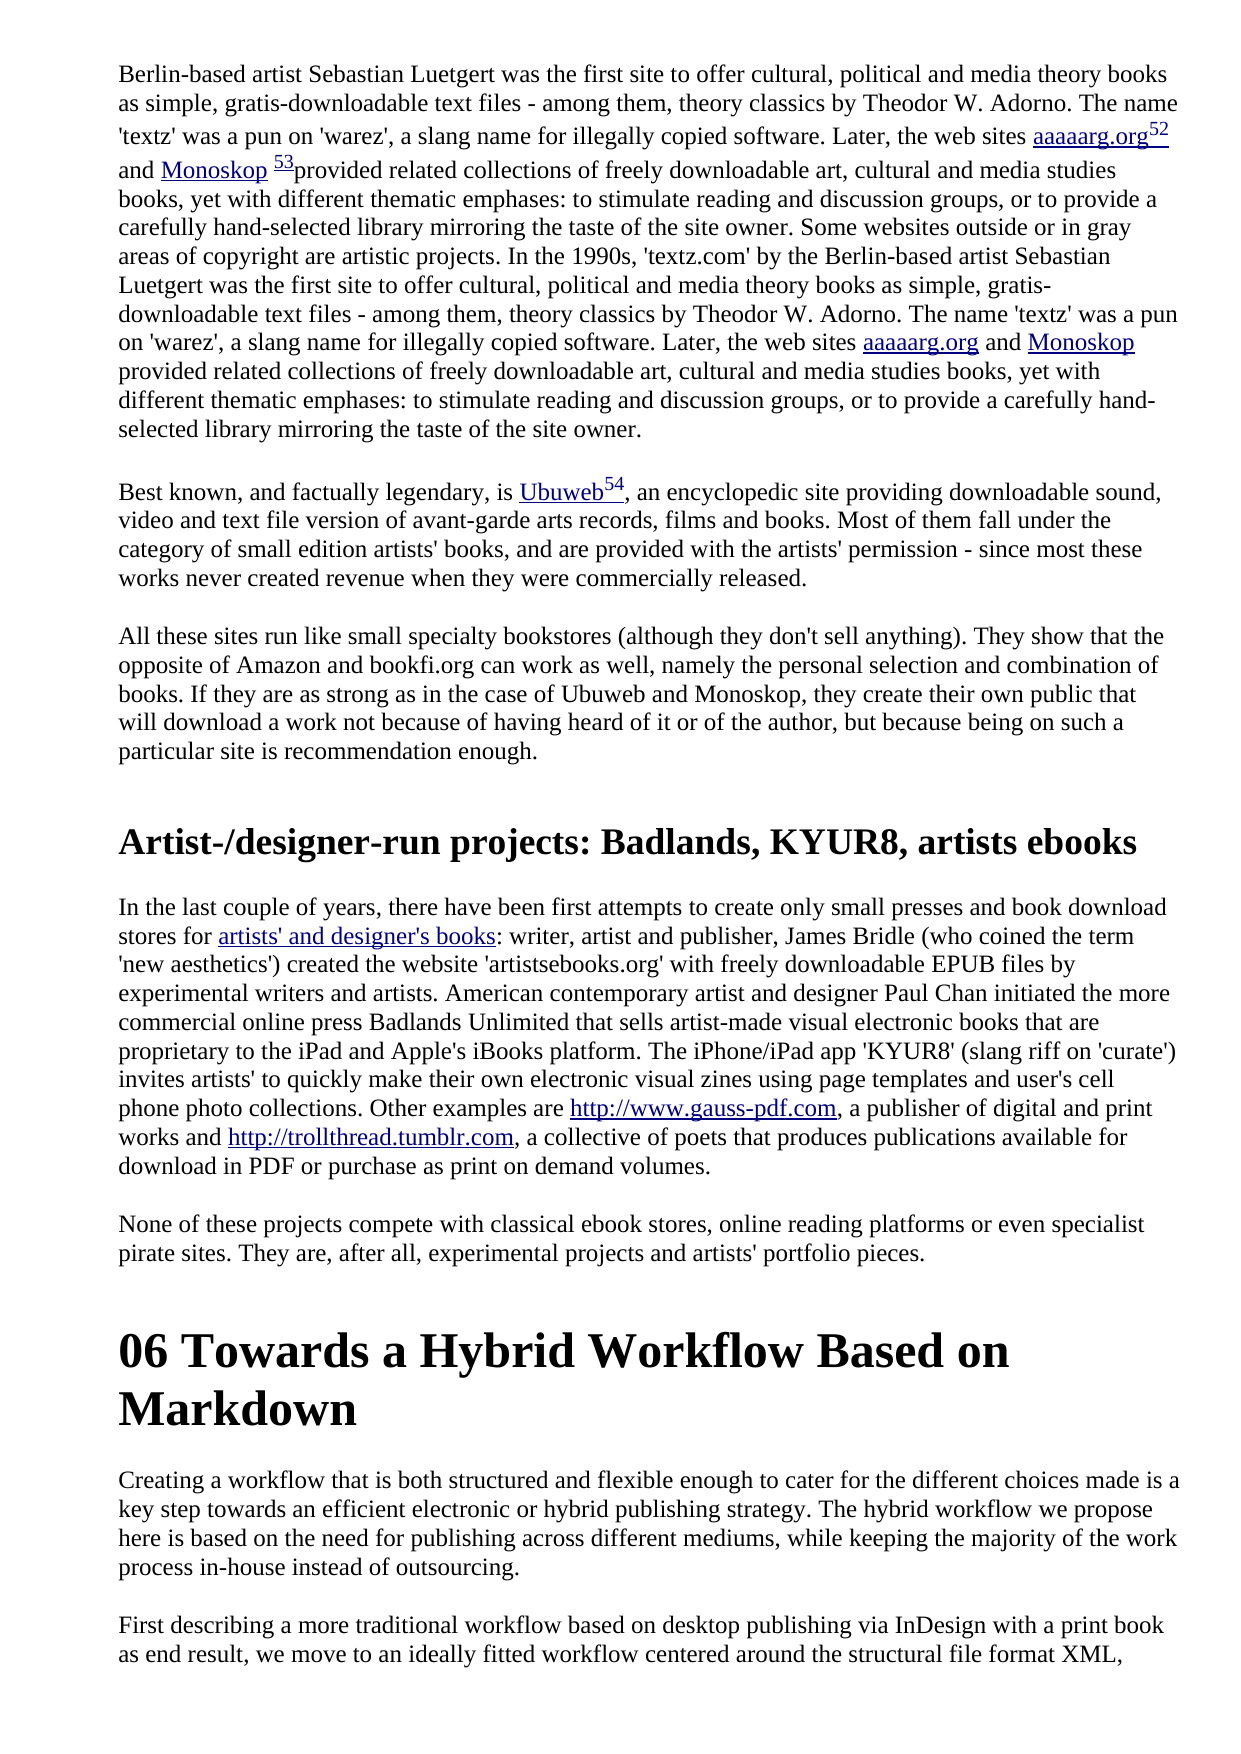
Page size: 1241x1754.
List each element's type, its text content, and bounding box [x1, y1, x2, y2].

text In the last couple of years, there have been first attempts to create only small presses and book download stores for artists' and designer's books: writer, artist and publisher, James Bridle (who coined the term 'new aesthetics') created the website 'artistsebooks.org' with freely downloadable EPUB files by experimental writers and artists. American contemporary artist and designer Paul Chan initiated the more commercial online press Badlands Unlimited that sells artist-made visual electronic books that are proprietary to the iPad and Apple's iBooks platform. The iPhone/iPad app 'KYUR8' (slang riff on 'curate') invites artists' to quickly make their own electronic visual zines using page templates and user's cell phone photo collections. Other examples are http://www.gauss-pdf.com, a publisher of digital and print works and http://trollthread.tumblr.com, a collective of poets that produces publications available for download in PDF or purchase as print on demand volumes. [118, 892, 1181, 1179]
text All these sites run like small specialty bookstores (although they don't sell anything). They show that the opposite of Amazon and bookfi.org can work as well, namely the personal selection and combination of books. If they are as strong as in the case of Ubuweb and Monoskop, they create their own public that will download a work not because of having heard of it or of the author, but because being on such a particular site is recommendation enough. [118, 621, 1181, 765]
text None of these projects compete with classical ebook stores, online reading platforms or even specialist pirate sites. They are, after all, experimental projects and artists' portfolio pieces. [118, 1209, 1181, 1266]
text Best known, and factually legendary, is Ubuweb54, an encyclopedic site providing downloadable sound, video and text file version of avant-garde arts records, films and books. Most of them fall under the category of small edition artists' books, and are provided with the artists' permission - since most these works never created revenue when they were commercially released. [118, 472, 1181, 592]
subtitle Artist-/designer-run projects: Badlands, KYUR8, artists ebooks [118, 819, 1181, 862]
text First describing a more traditional workflow based on desktop publishing via InDesign with a print book as end result, we move to an ideally fitted workflow centered around the structural file format XML, [118, 1610, 1181, 1667]
text Berlin-based artist Sebastian Luetgert was the first site to offer cultural, political and media theory books as simple, gratis-downloadable text files - among them, theory classics by Theodor W. Adorno. The name 'textz' was a pun on 'warez', a slang name for illegally copied software. Later, the web sites aaaaarg.org52 and Monoskop 53provided related collections of freely downloadable art, cultural and media studies books, yet with different thematic emphases: to stimulate reading and discussion groups, or to provide a carefully hand-selected library mirroring the taste of the site owner. Some websites outside or in gray areas of copyright are artistic projects. In the 1990s, 'textz.com' by the Berlin-based artist Sebastian Luetgert was the first site to offer cultural, political and media theory books as simple, gratis-downloadable text files - among them, theory classics by Theodor W. Adorno. The name 'textz' was a pun on 'warez', a slang name for illegally copied software. Later, the web sites aaaaarg.org and Monoskop provided related collections of freely downloadable art, cultural and media studies books, yet with different thematic emphases: to stimulate reading and discussion groups, or to provide a carefully hand-selected library mirroring the taste of the site owner. [118, 59, 1181, 442]
text Creating a workflow that is both structured and flexible enough to cater for the different choices made is a key step towards an efficient electronic or hybrid publishing strategy. The hybrid workflow we propose here is based on the need for publishing across different mediums, while keeping the majority of the work process in-house instead of outsourcing. [118, 1465, 1181, 1580]
subtitle 06 Towards a Hybrid Workflow Based on Markdown [118, 1321, 1181, 1436]
